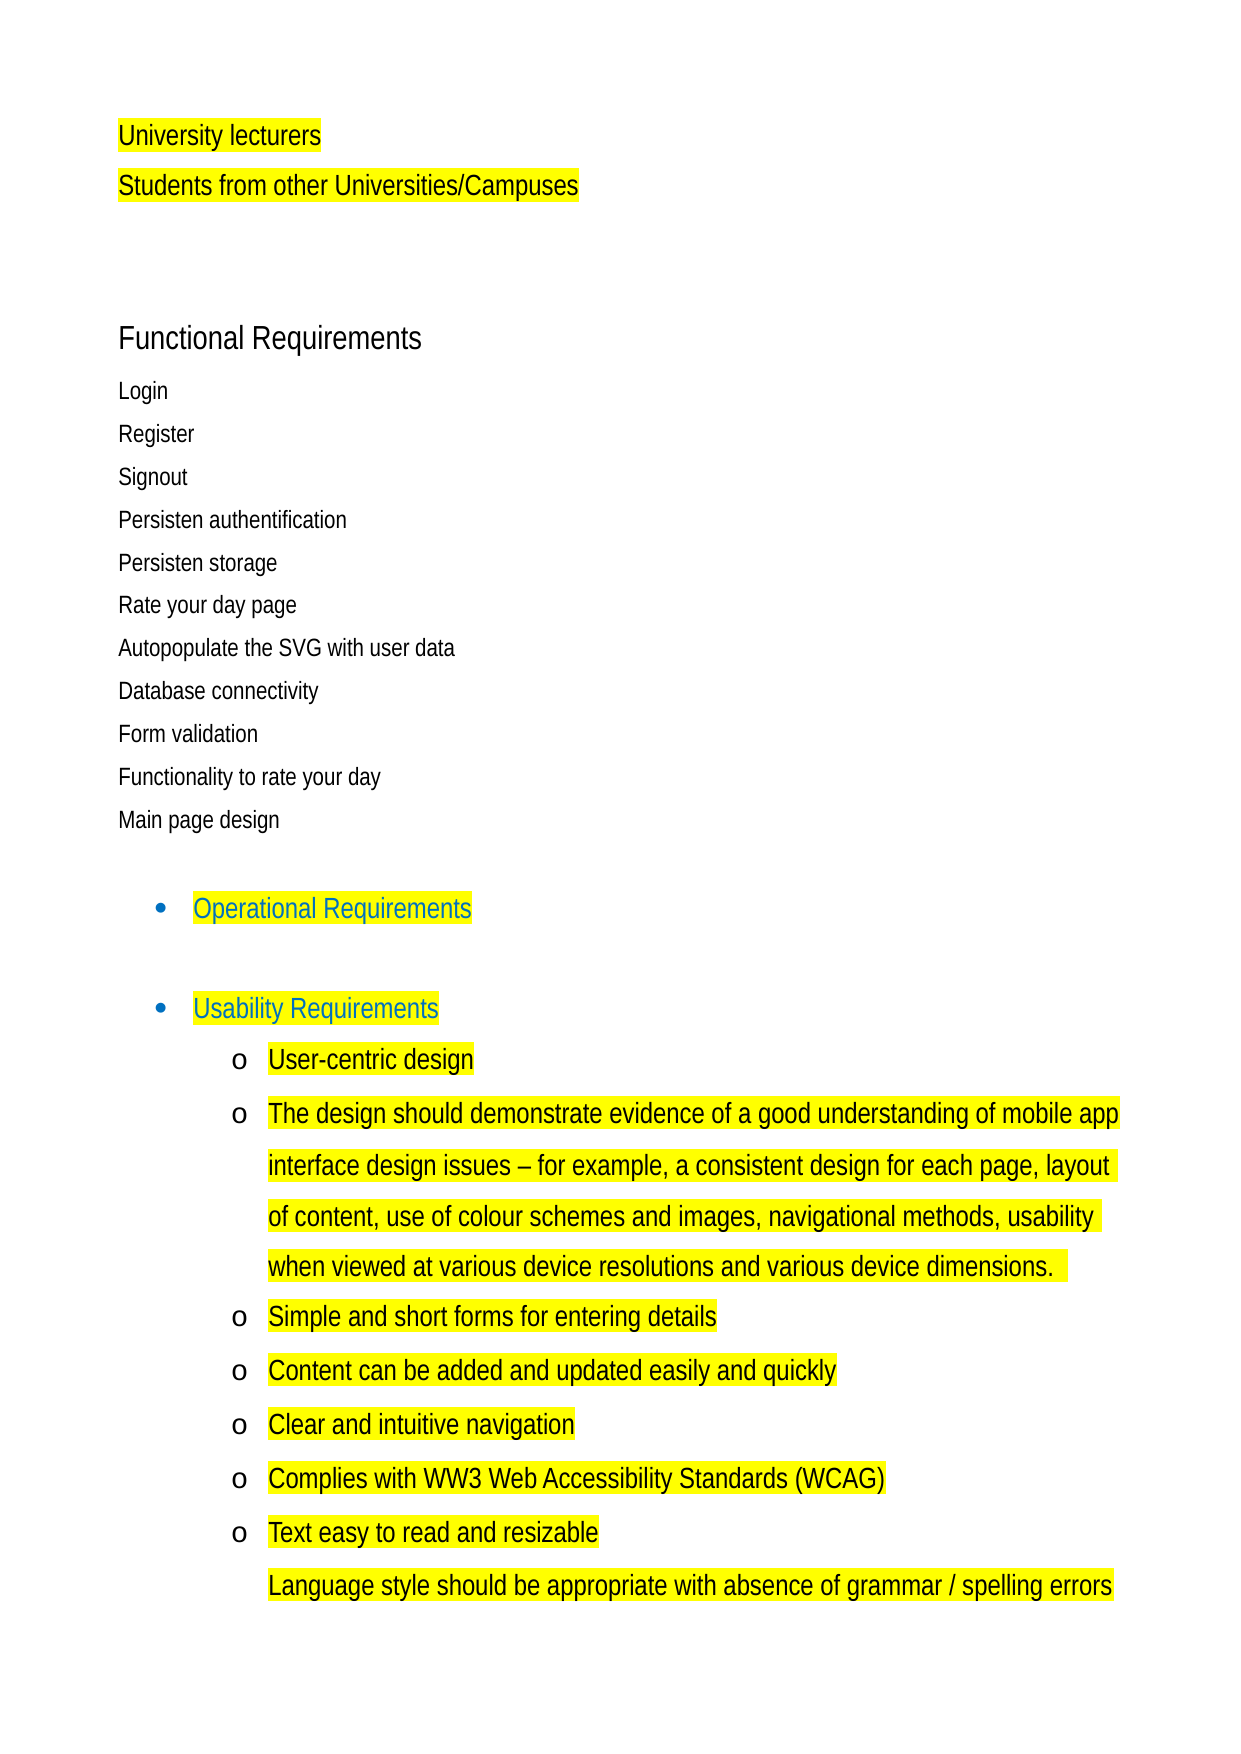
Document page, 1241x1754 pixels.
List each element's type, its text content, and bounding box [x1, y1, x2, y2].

text Main page design [118, 805, 1122, 834]
list Simple and short forms for entering details [231, 1299, 1122, 1335]
text Functional Requirements [118, 318, 1122, 357]
text Login [118, 376, 1122, 404]
text Database connectivity [118, 676, 1122, 705]
text Persisten authentification [118, 504, 1122, 533]
text Register [118, 419, 1122, 447]
list Clear and intuitive navigation [231, 1407, 1122, 1443]
text Rate your day page [118, 590, 1122, 619]
text Autopopulate the SVG with user data [118, 633, 1122, 662]
text Form validation [118, 719, 1122, 748]
text University lecturers [118, 118, 1122, 152]
list The design should demonstrate evidence of a good understanding of mobile app interface design issues – for example, a consistent design for each page, layout of content, use of colour schemes and images, navigational methods, usability when viewed at various device resolutions and various device dimensions. [231, 1096, 1122, 1282]
list Text easy to read and resizable Language style should be appropriate with absence of grammar / spelling errors [231, 1515, 1122, 1601]
list Operational Requirements [156, 891, 1122, 924]
text Signout [118, 462, 1122, 490]
text Functionality to rate your day [118, 762, 1122, 791]
list Complies with WW3 Web Accessibility Standards (WCAG) [231, 1461, 1122, 1497]
list Usability Requirements [156, 991, 1122, 1025]
list Content can be added and updated easily and quickly [231, 1353, 1122, 1389]
list User-centric design [231, 1042, 1122, 1078]
text Persisten storage [118, 547, 1122, 576]
text Students from other Universities/Campuses [118, 168, 1122, 202]
